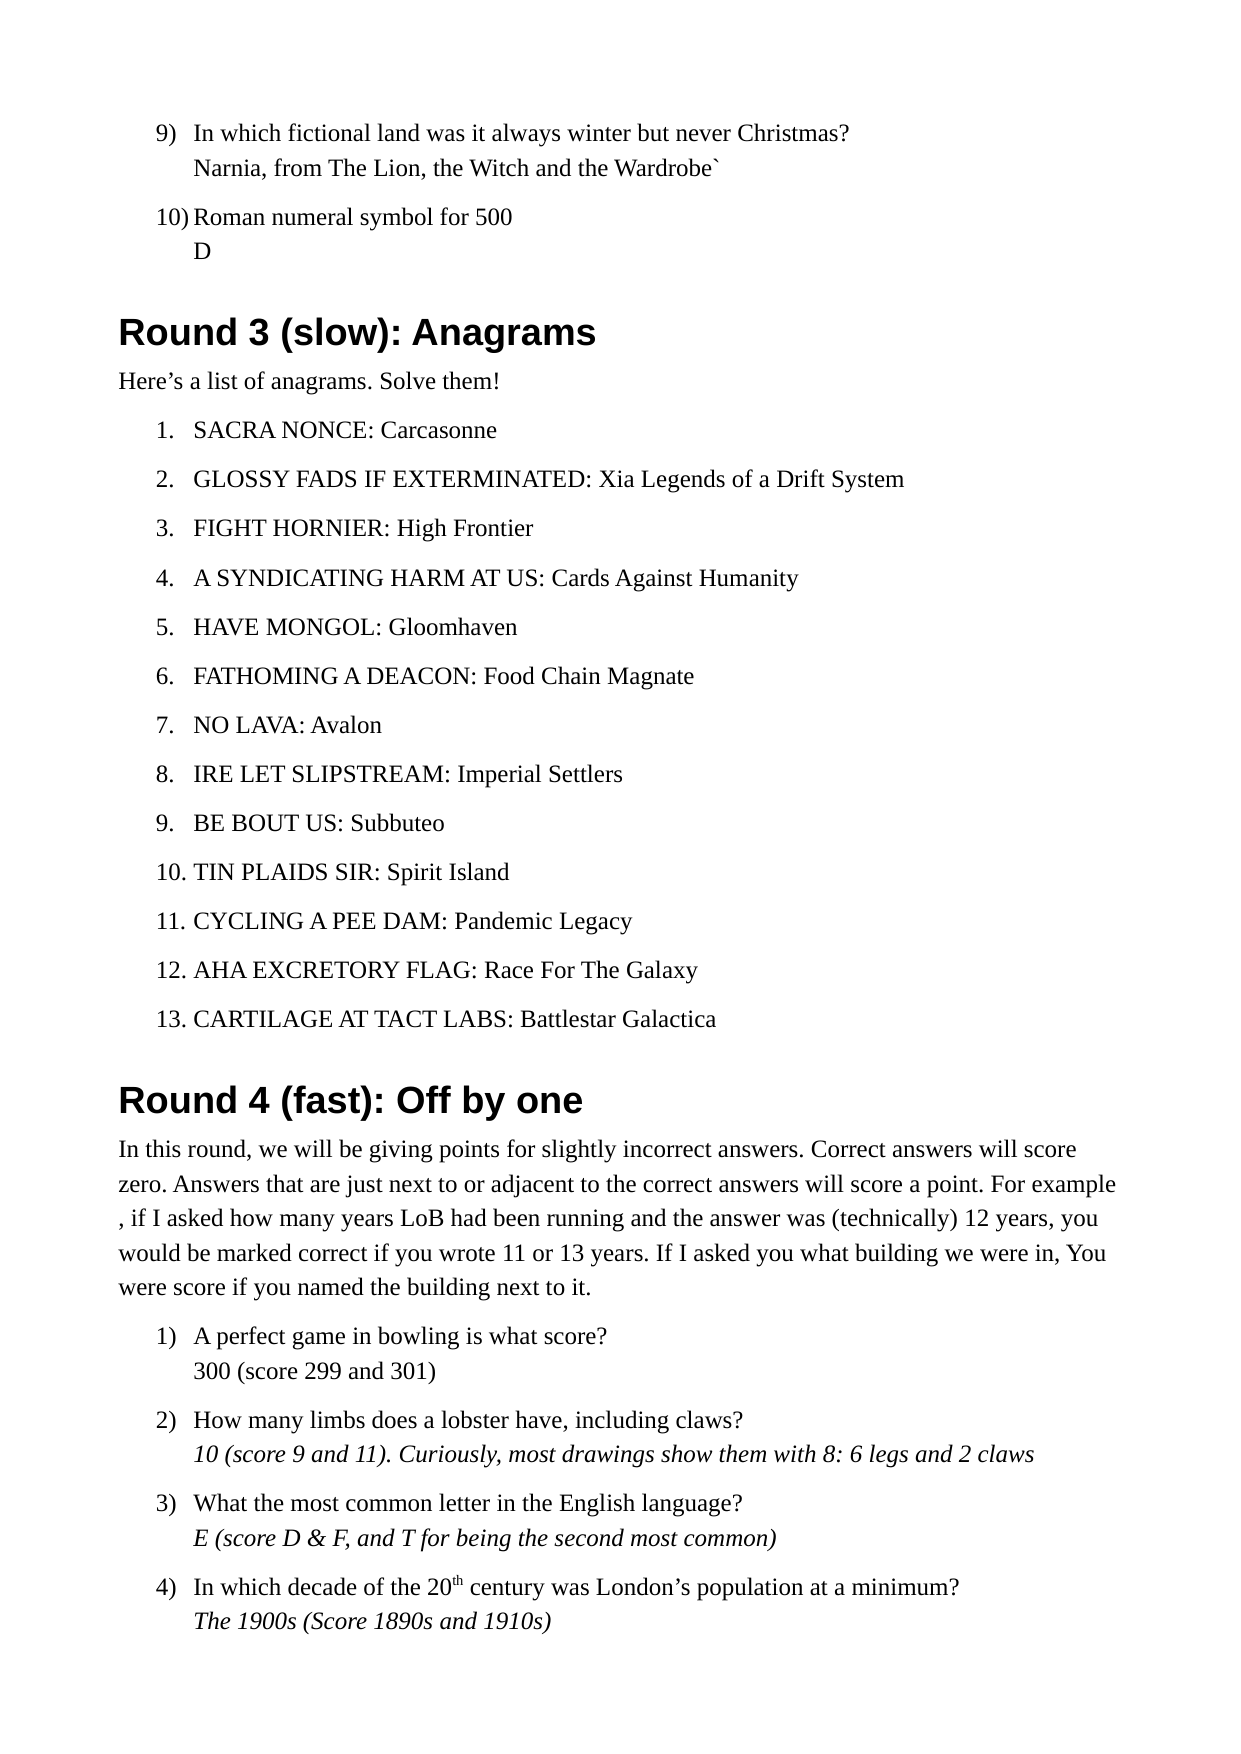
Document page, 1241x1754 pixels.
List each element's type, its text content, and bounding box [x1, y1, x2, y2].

list HAVE MONGOL: Gloomhaven [156, 612, 1122, 640]
list NO LAVA: Avalon [156, 710, 1122, 738]
subtitle Round 3 (slow): Anagrams [118, 310, 1122, 354]
list CYCLING A PEE DAM: Pandemic Legacy [156, 906, 1122, 935]
text In this round, we will be giving points for slightly incorrect answers. Correct answers will score zero. Answers that are just next to or adjacent to the correct answers will score a point. For example , if I asked how many years LoB had been running and the answer was (technically) 12 years, you would be marked correct if you wrote 11 or 13 years. If I asked you what building we were in, You were score if you named the building next to it. [118, 1134, 1122, 1301]
list What the most common letter in the English language? E (score D & F, and T for being the second most common) [156, 1488, 1122, 1552]
list A SYNDICATING HARM AT US: Cards Against Humanity [156, 563, 1122, 591]
list SACRA NONCE: Carcasonne [156, 415, 1122, 444]
list FATHOMING A DEACON: Food Chain Magnate [156, 661, 1122, 689]
list CARTILAGE AT TACT LABS: Battlestar Galactica [156, 1004, 1122, 1033]
subtitle Round 4 (fast): Off by one [118, 1078, 1122, 1122]
list In which decade of the 20th century was London’s population at a minimum? The 1900s (Score 1890s and 1910s) [156, 1572, 1122, 1635]
list AHA EXCRETORY FLAG: Race For The Galaxy [156, 955, 1122, 984]
list IRE LET SLIPSTREAM: Imperial Settlers [156, 759, 1122, 788]
list In which fictional land was it always winter but never Christmas? Narnia, from The Lion, the Witch and the Wardrobe` [156, 118, 1122, 181]
list Roman numeral symbol for 500 D [156, 202, 1122, 265]
list How many limbs does a lobster have, including claws? 10 (score 9 and 11). Curiously, most drawings show them with 8: 6 legs and 2 claws [156, 1405, 1122, 1468]
list GLOSSY FADS IF EXTERMINATED: Xia Legends of a Drift System [156, 464, 1122, 493]
list BE BOUT US: Subbuteo [156, 808, 1122, 837]
list FIGHT HORNIER: High Frontier [156, 513, 1122, 542]
list A perfect game in bowling is what score? 300 (score 299 and 301) [156, 1321, 1122, 1384]
list TIN PLAIDS SIR: Spirit Island [156, 857, 1122, 886]
text Here’s a list of anagrams. Solve them! [118, 366, 1122, 395]
